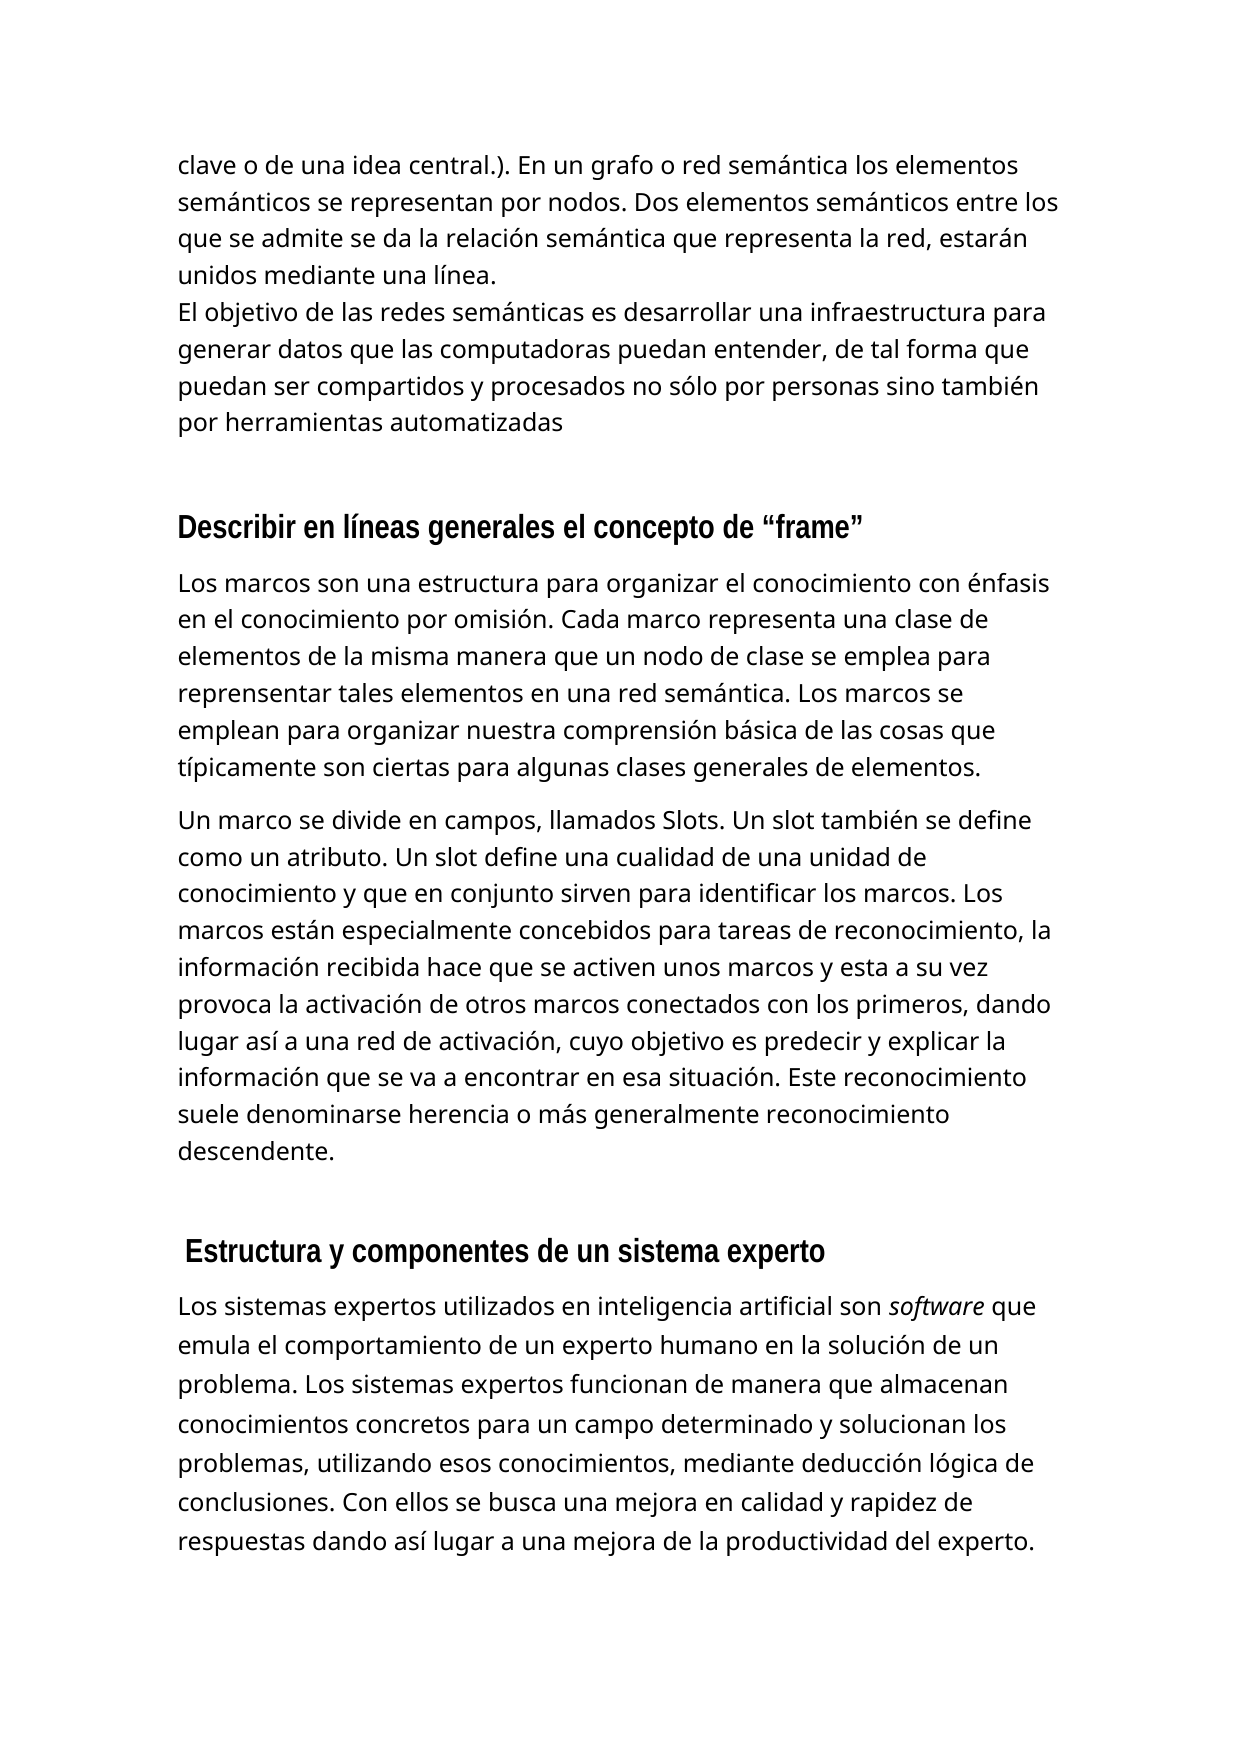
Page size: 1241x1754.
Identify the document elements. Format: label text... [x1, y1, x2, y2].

text Los marcos son una estructura para organizar el conocimiento con énfasis en el conocimiento por omisión. Cada marco representa una clase de elementos de la misma manera que un nodo de clase se emplea para reprensentar tales elementos en una red semántica. Los marcos se emplean para organizar nuestra comprensión básica de las cosas que típicamente son ciertas para algunas clases generales de elementos. [177, 565, 1063, 783]
text Estructura y componentes de un sistema experto [177, 1231, 1063, 1269]
text clave o de una idea central.). En un grafo o red semántica los elementos semánticos se representan por nodos. Dos elementos semánticos entre los que se admite se da la relación semántica que representa la red, estarán unidos mediante una línea. [177, 148, 1063, 292]
text Describir en líneas generales el concepto de “frame” [177, 507, 1063, 546]
text El objetivo de las redes semánticas es desarrollar una infraestructura para generar datos que las computadoras puedan entender, de tal forma que puedan ser compartidos y procesados no sólo por personas sino también por herramientas automatizadas [177, 295, 1063, 439]
text Un marco se divide en campos, llamados Slots. Un slot también se define como un atributo. Un slot define una cualidad de una unidad de conocimiento y que en conjunto sirven para identificar los marcos. Los marcos están especialmente concebidos para tareas de reconocimiento, la información recibida hace que se activen unos marcos y esta a su vez provoca la activación de otros marcos conectados con los primeros, dando lugar así a una red de activación, cuyo objetivo es predecir y explicar la información que se va a encontrar en esa situación. Este reconocimiento suele denominarse herencia o más generalmente reconocimiento descendente. [177, 803, 1063, 1168]
text Los sistemas expertos utilizados en inteligencia artificial son software que emula el comportamiento de un experto humano en la solución de un problema. Los sistemas expertos funcionan de manera que almacenan conocimientos concretos para un campo determinado y solucionan los problemas, utilizando esos conocimientos, mediante deducción lógica de conclusiones. Con ellos se busca una mejora en calidad y rapidez de respuestas dando así lugar a una mejora de la productividad del experto. [177, 1289, 1063, 1558]
